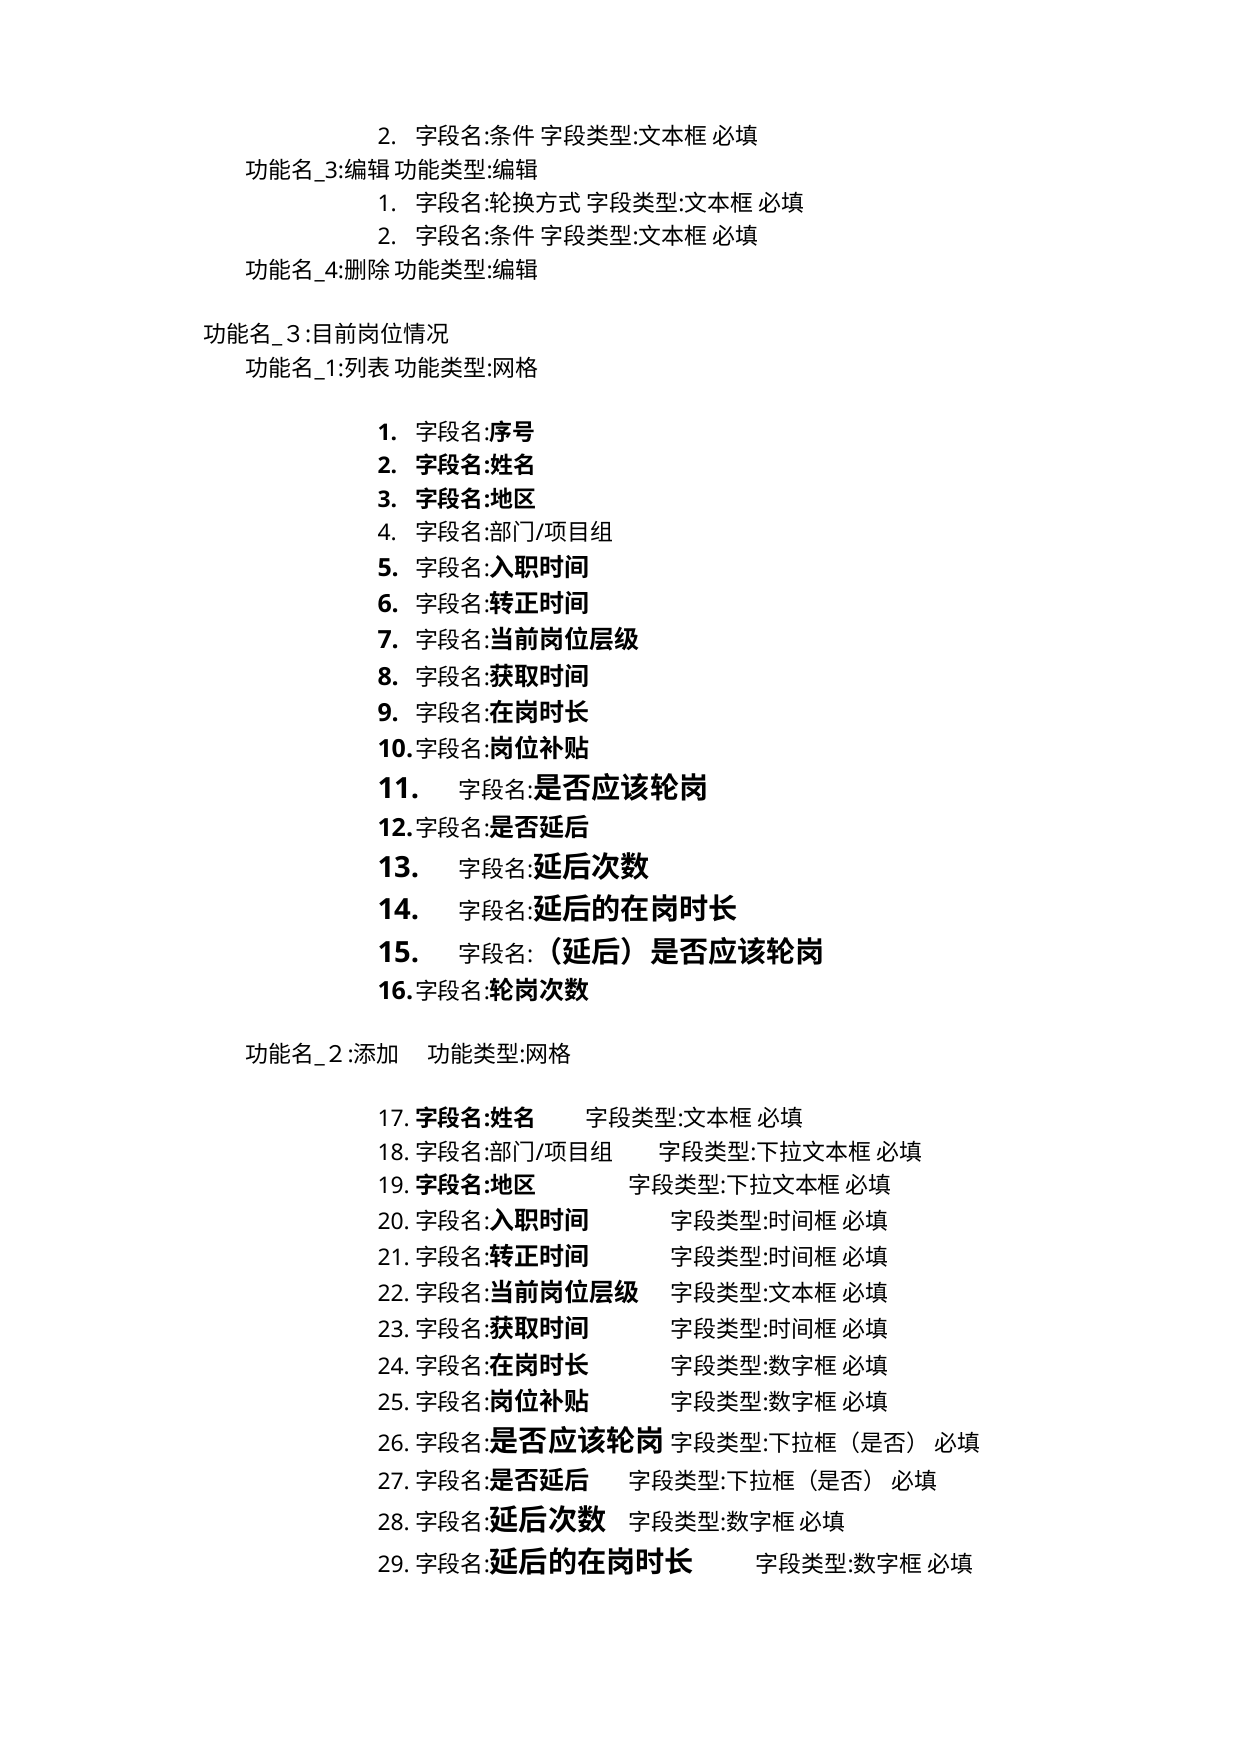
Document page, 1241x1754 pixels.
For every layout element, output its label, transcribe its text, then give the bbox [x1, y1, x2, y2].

list 字段名:轮换方式 字段类型:文本框 必填 [377, 185, 1122, 218]
list 字段名:姓名 字段类型:文本框 必填 [377, 1100, 1122, 1133]
list 字段名:延后次数 [377, 843, 1122, 886]
list 字段名:延后次数 字段类型:数字框 必填 [377, 1496, 1122, 1539]
text 功能名_３:目前岗位情况 [118, 316, 1122, 349]
list 字段名:转正时间 [377, 583, 1122, 620]
text 功能名_２:添加 功能类型:网格 [118, 1036, 1122, 1069]
list 字段名:是否应该轮岗 字段类型:下拉框（是否） 必填 [377, 1418, 1122, 1460]
list 字段名:在岗时长 [377, 692, 1122, 728]
list 字段名:地区 [377, 481, 1122, 514]
list 字段名:获取时间 [377, 656, 1122, 692]
list 字段名:条件 字段类型:文本框 必填 [377, 218, 1122, 251]
list 字段名:部门/项目组 [377, 514, 1122, 547]
list 字段名:岗位补贴 [377, 728, 1122, 765]
text 功能名_1:列表 功能类型:网格 [118, 349, 1122, 383]
list 字段名:入职时间 [377, 547, 1122, 583]
list 字段名:条件 字段类型:文本框 必填 [377, 118, 1122, 151]
list 字段名:获取时间 字段类型:时间框 必填 [377, 1309, 1122, 1345]
list 字段名:序号 [377, 414, 1122, 447]
list 字段名:是否延后 [377, 807, 1122, 843]
list 字段名:延后的在岗时长 [377, 886, 1122, 928]
text 功能名_3:编辑 功能类型:编辑 [118, 151, 1122, 185]
text 功能名_4:删除 功能类型:编辑 [118, 251, 1122, 285]
list 字段名:延后的在岗时长 字段类型:数字框 必填 [377, 1539, 1122, 1581]
list 字段名:（延后）是否应该轮岗 [377, 928, 1122, 971]
list 字段名:地区 字段类型:下拉文本框 必填 [377, 1167, 1122, 1200]
list 字段名:轮岗次数 [377, 971, 1122, 1007]
list 字段名:转正时间 字段类型:时间框 必填 [377, 1236, 1122, 1273]
list 字段名:当前岗位层级 字段类型:文本框 必填 [377, 1273, 1122, 1309]
list 字段名:姓名 [377, 447, 1122, 481]
list 字段名:是否应该轮岗 [377, 765, 1122, 807]
list 字段名:部门/项目组 字段类型:下拉文本框 必填 [377, 1133, 1122, 1167]
list 字段名:当前岗位层级 [377, 620, 1122, 656]
list 字段名:是否延后 字段类型:下拉框（是否） 必填 [377, 1460, 1122, 1496]
list 字段名:在岗时长 字段类型:数字框 必填 [377, 1345, 1122, 1381]
list 字段名:入职时间 字段类型:时间框 必填 [377, 1200, 1122, 1236]
list 字段名:岗位补贴 字段类型:数字框 必填 [377, 1381, 1122, 1418]
